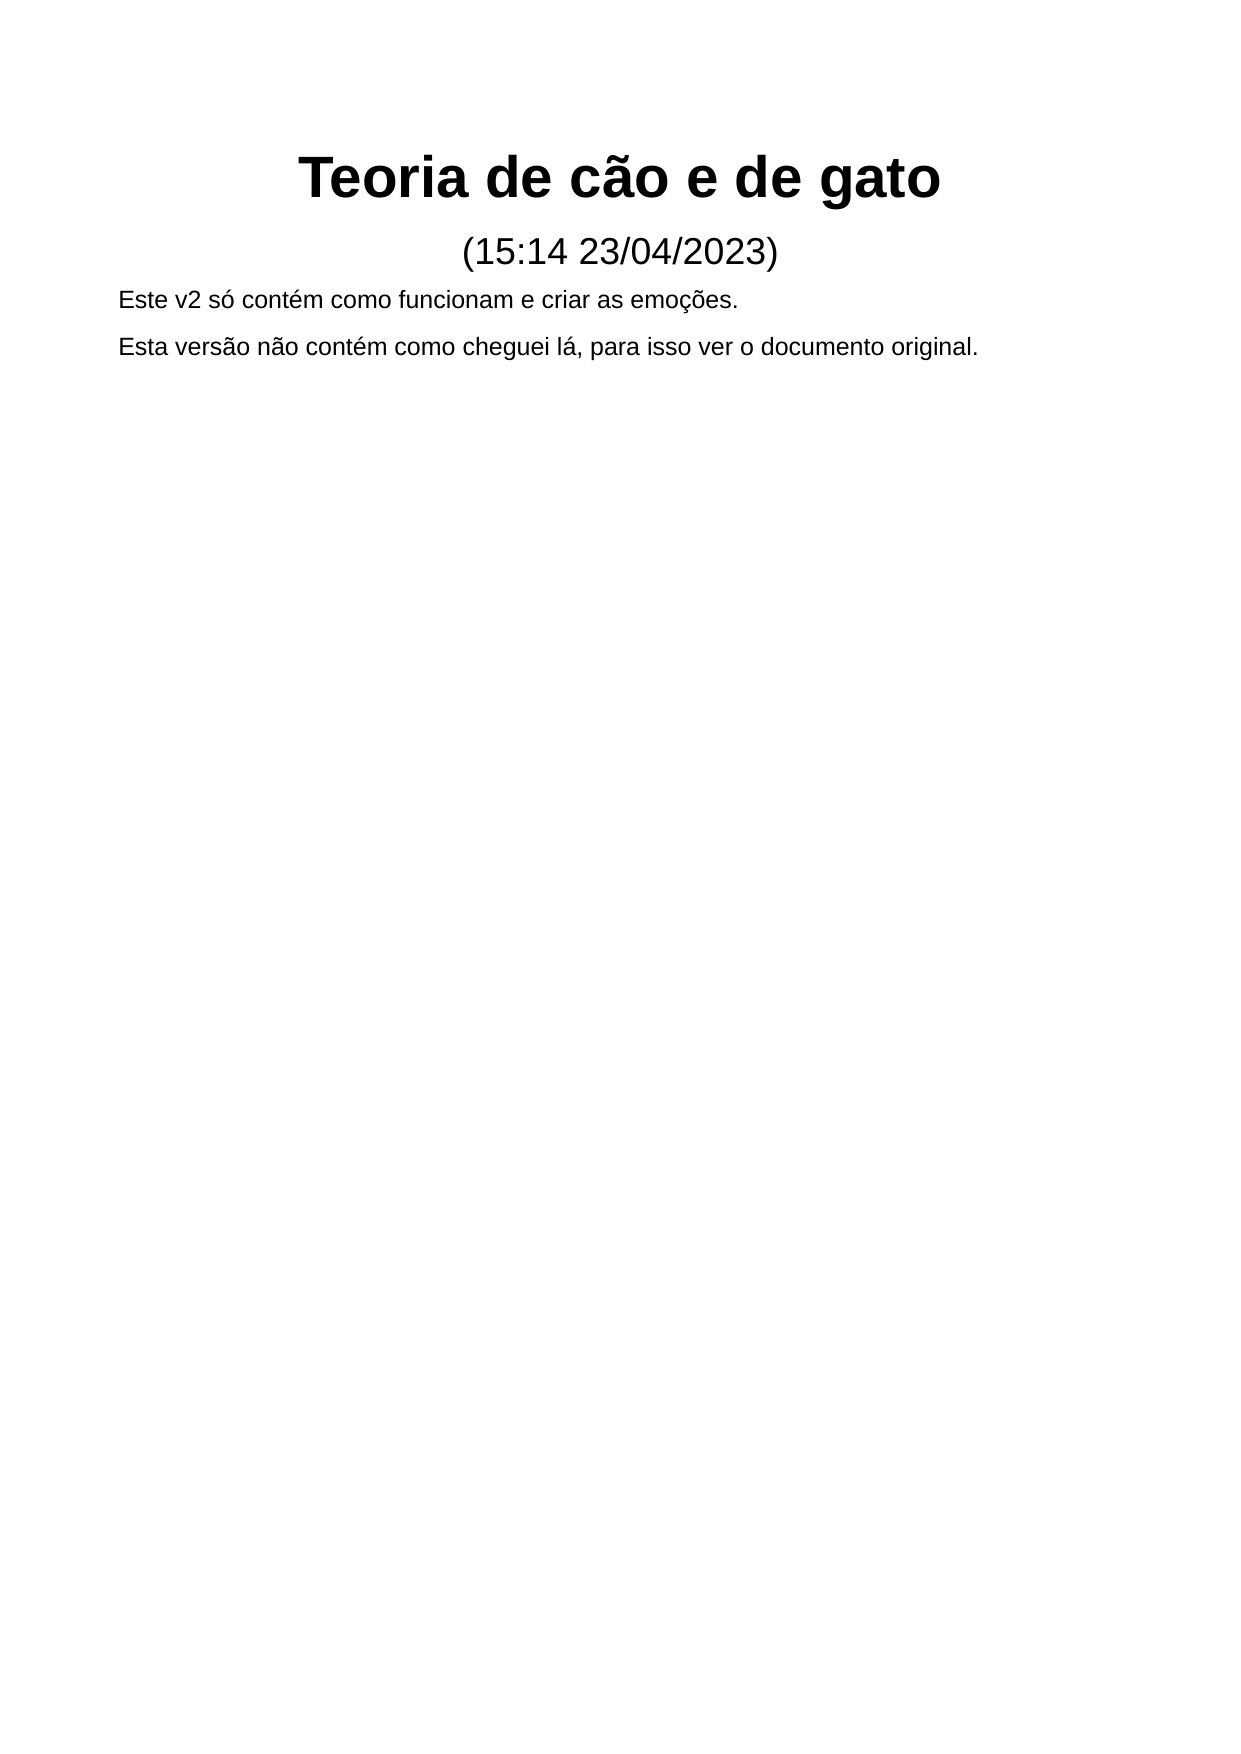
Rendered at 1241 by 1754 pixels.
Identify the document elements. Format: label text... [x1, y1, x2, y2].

title Teoria de cão e de gato [118, 143, 1122, 210]
text Este v2 só contém como funcionam e criar as emoções. [118, 284, 1122, 313]
subtitle (15:14 23/04/2023) [118, 229, 1122, 272]
text Esta versão não contém como cheguei lá, para isso ver o documento original. [118, 332, 1122, 361]
